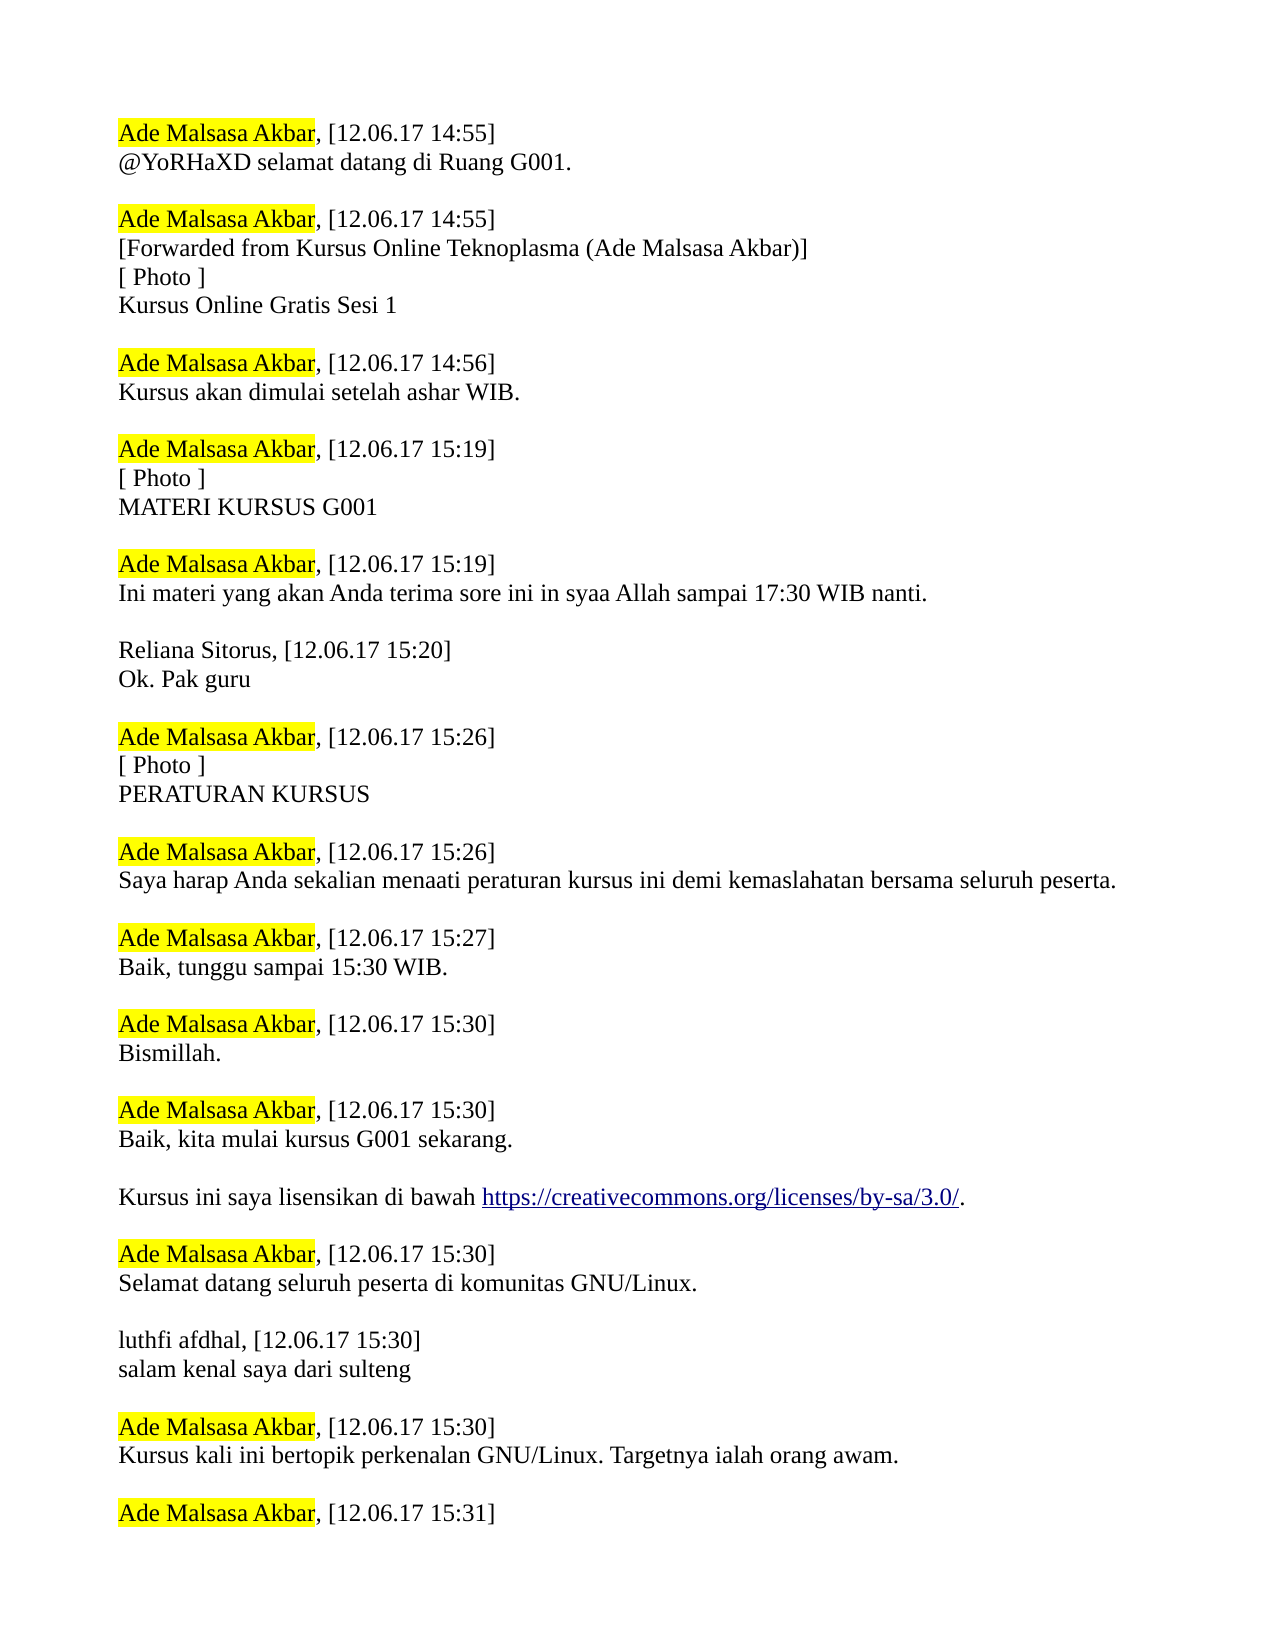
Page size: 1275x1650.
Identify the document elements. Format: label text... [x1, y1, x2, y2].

text Ade Malsasa Akbar, [12.06.17 14:56] [118, 348, 1157, 377]
text Baik, tunggu sampai 15:30 WIB. [118, 952, 1157, 981]
text MATERI KURSUS G001 [118, 492, 1157, 521]
text Ade Malsasa Akbar, [12.06.17 15:30] [118, 1239, 1157, 1268]
text Ade Malsasa Akbar, [12.06.17 15:19] [118, 434, 1157, 463]
text salam kenal saya dari sulteng [118, 1354, 1157, 1383]
text Ade Malsasa Akbar, [12.06.17 14:55] [118, 204, 1157, 233]
text Ade Malsasa Akbar, [12.06.17 15:30] [118, 1412, 1157, 1441]
text @YoRHaXD selamat datang di Ruang G001. [118, 147, 1157, 176]
text luthfi afdhal, [12.06.17 15:30] [118, 1326, 1157, 1354]
text [ Photo ] [118, 262, 1157, 291]
text Kursus kali ini bertopik perkenalan GNU/Linux. Targetnya ialah orang awam. [118, 1441, 1157, 1469]
text Ade Malsasa Akbar, [12.06.17 15:30] [118, 1096, 1157, 1124]
text [ Photo ] [118, 751, 1157, 779]
text PERATURAN KURSUS [118, 779, 1157, 808]
text Ade Malsasa Akbar, [12.06.17 14:55] [118, 118, 1157, 147]
text Ade Malsasa Akbar, [12.06.17 15:19] [118, 549, 1157, 578]
text Bismillah. [118, 1038, 1157, 1067]
text Selamat datang seluruh peserta di komunitas GNU/Linux. [118, 1268, 1157, 1297]
text Baik, kita mulai kursus G001 sekarang. [118, 1124, 1157, 1153]
text Kursus Online Gratis Sesi 1 [118, 291, 1157, 319]
text Ade Malsasa Akbar, [12.06.17 15:27] [118, 923, 1157, 952]
text Kursus akan dimulai setelah ashar WIB. [118, 377, 1157, 406]
text Ade Malsasa Akbar, [12.06.17 15:26] [118, 837, 1157, 866]
text Ade Malsasa Akbar, [12.06.17 15:26] [118, 722, 1157, 751]
text [Forwarded from Kursus Online Teknoplasma (Ade Malsasa Akbar)] [118, 233, 1157, 262]
text Saya harap Anda sekalian menaati peraturan kursus ini demi kemaslahatan bersama seluruh peserta. [118, 866, 1157, 894]
text [ Photo ] [118, 463, 1157, 492]
text Ok. Pak guru [118, 664, 1157, 693]
text Ade Malsasa Akbar, [12.06.17 15:30] [118, 1009, 1157, 1038]
text Ade Malsasa Akbar, [12.06.17 15:31] [118, 1498, 1157, 1527]
text Reliana Sitorus, [12.06.17 15:20] [118, 636, 1157, 664]
text Kursus ini saya lisensikan di bawah https://creativecommons.org/licenses/by-sa/3.0/. [118, 1182, 1157, 1211]
text Ini materi yang akan Anda terima sore ini in syaa Allah sampai 17:30 WIB nanti. [118, 578, 1157, 607]
